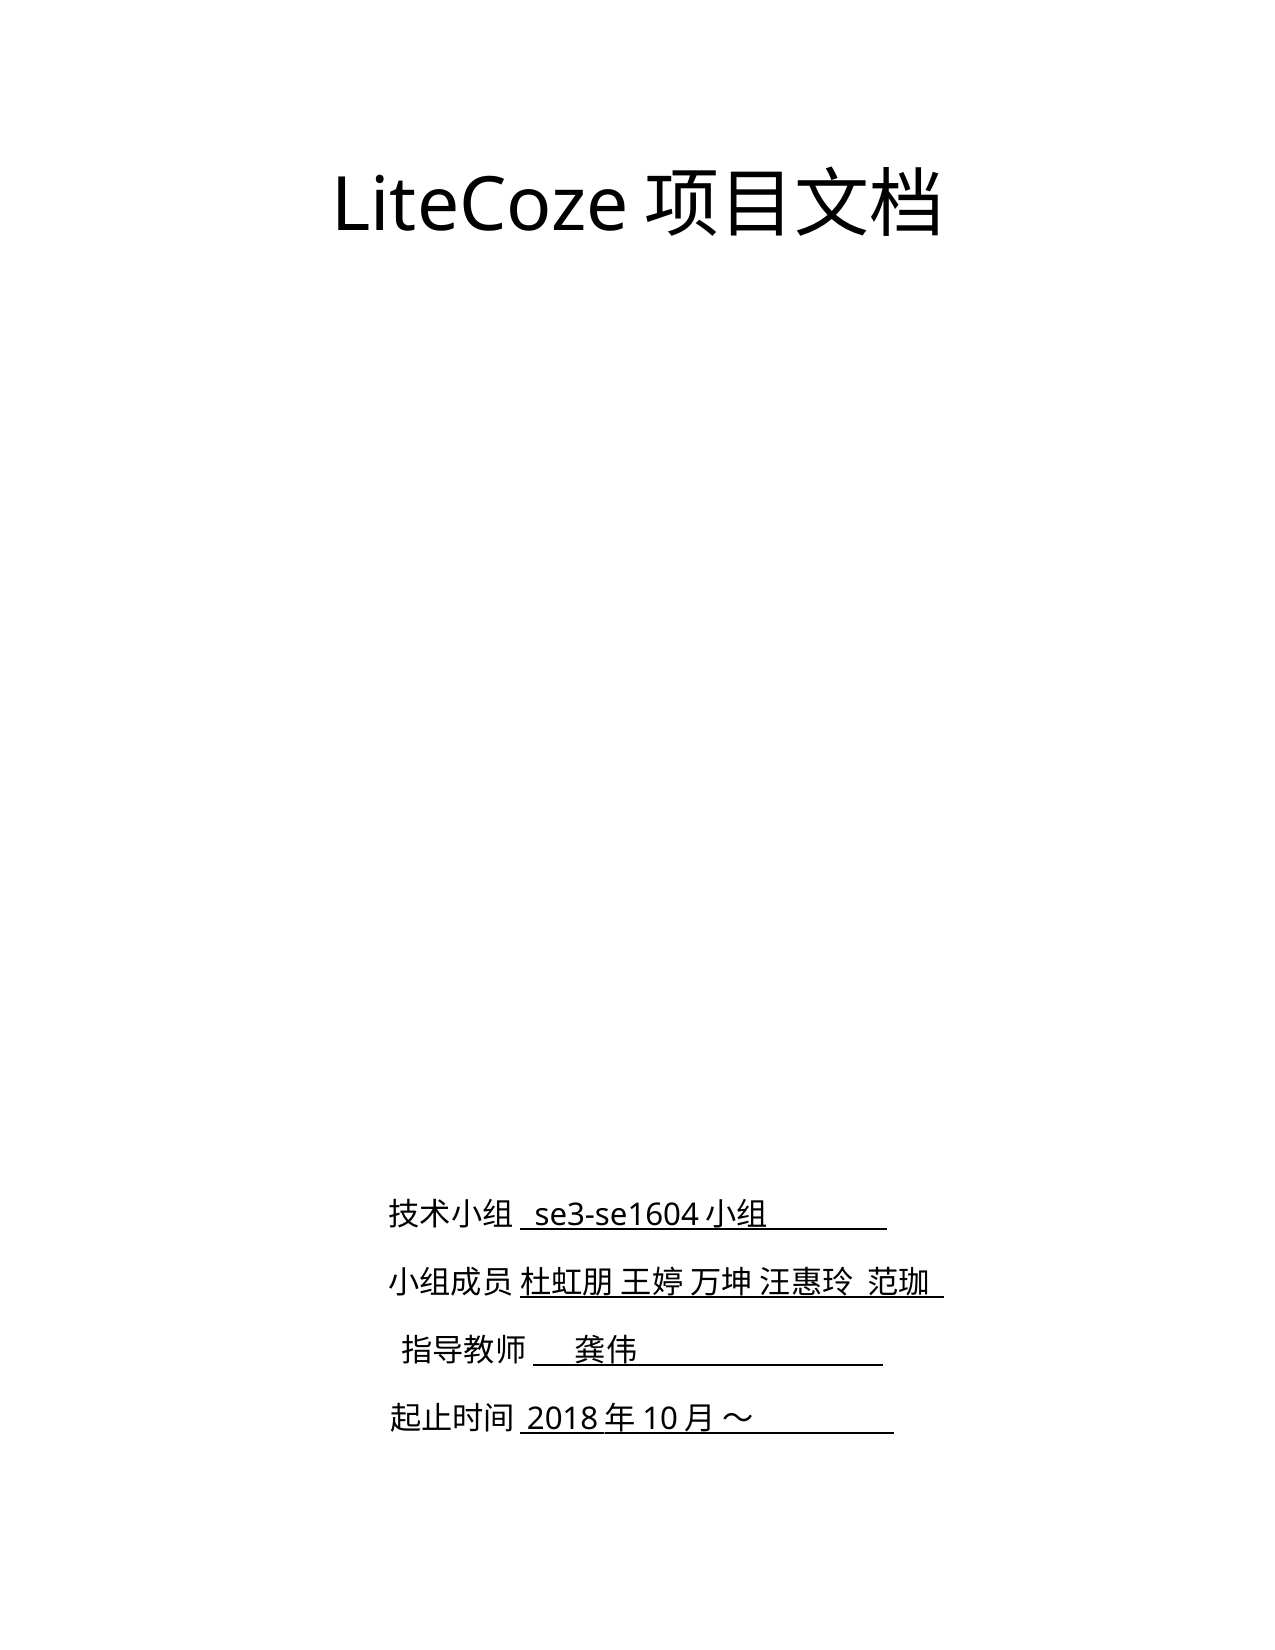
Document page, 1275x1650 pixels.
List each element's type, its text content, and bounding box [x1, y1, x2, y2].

text 小组成员 杜虹朋 王婷 万坤 汪惠玲 范珈 [118, 1257, 1157, 1303]
title LiteCoze项目文档 [118, 143, 1157, 252]
text 起止时间 2018年10月 ～ [118, 1393, 1157, 1439]
text 指导教师 龚伟 [118, 1325, 1157, 1371]
text 技术小组 se3-se1604小组 [118, 1189, 1157, 1234]
